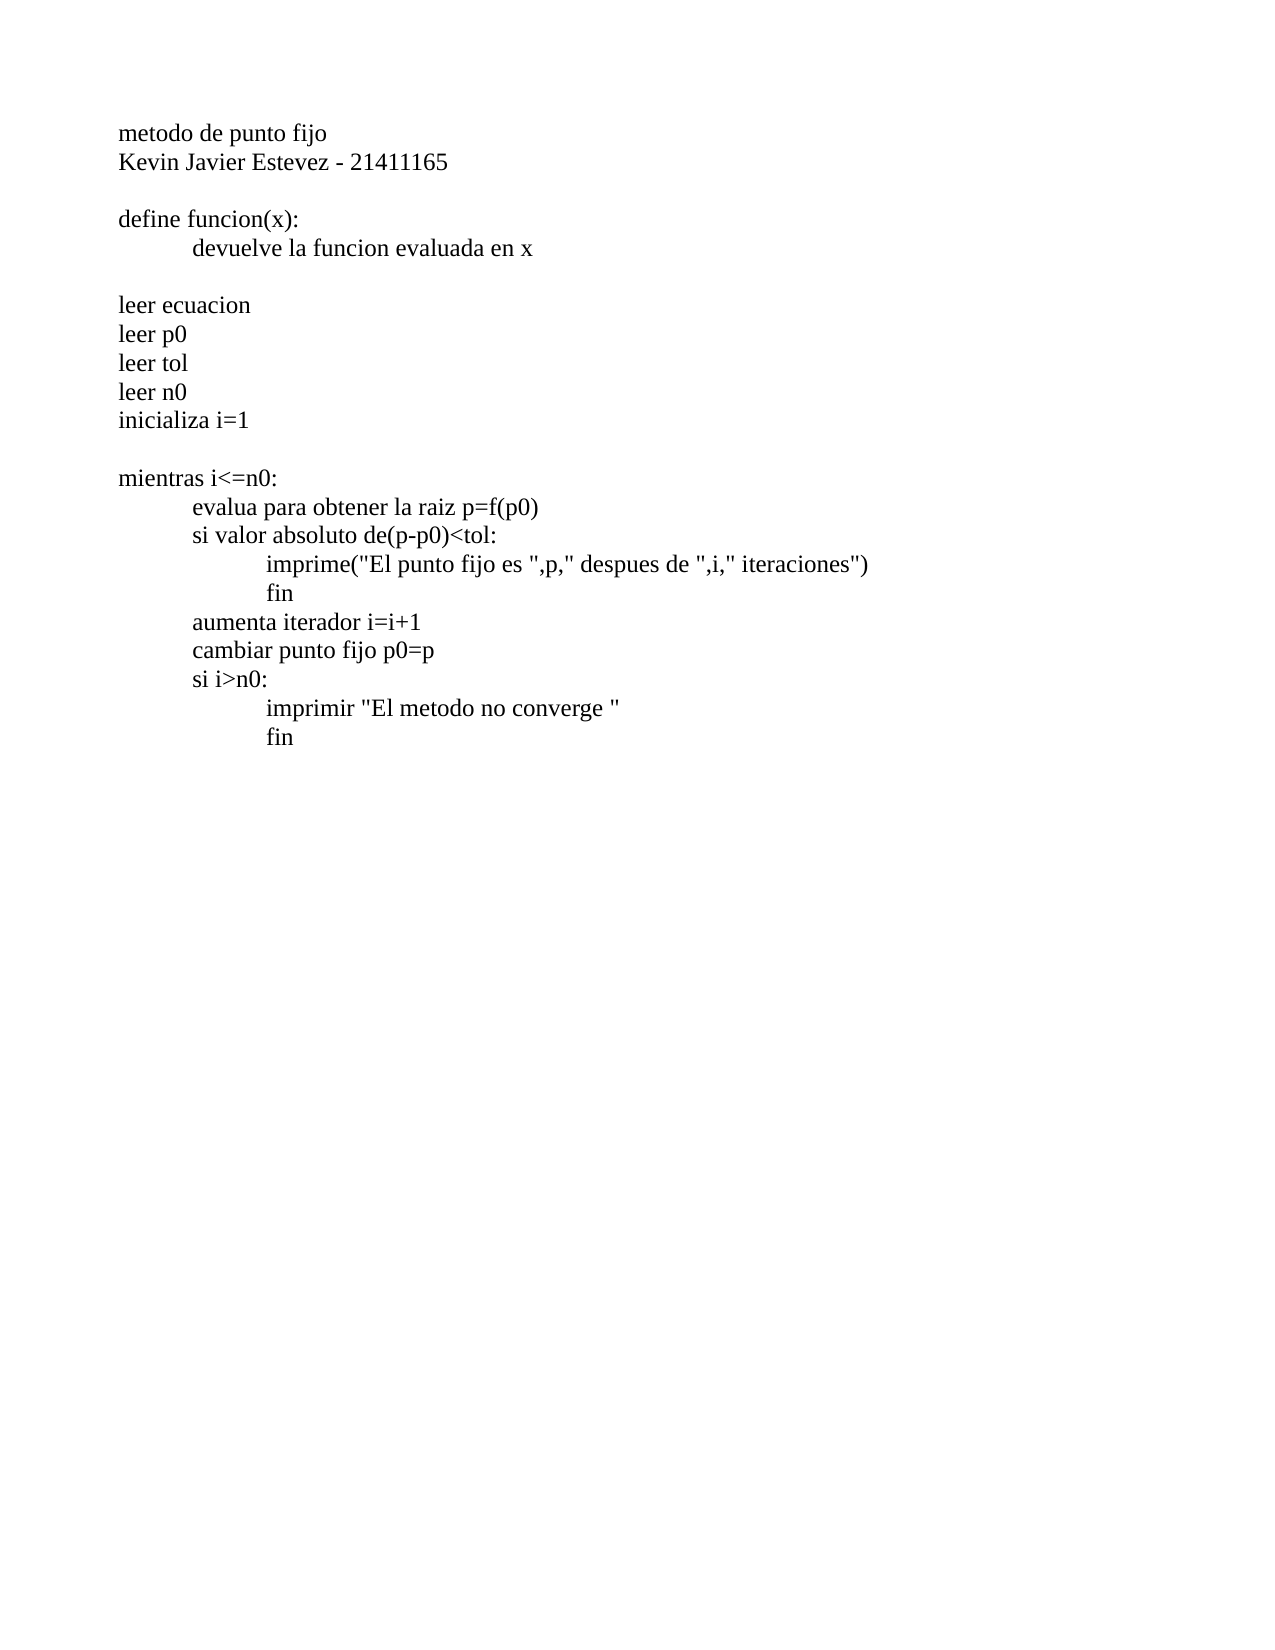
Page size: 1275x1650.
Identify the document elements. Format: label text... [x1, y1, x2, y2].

text evalua para obtener la raiz p=f(p0) [118, 492, 1157, 521]
text inicializa i=1 [118, 406, 1157, 434]
text leer n0 [118, 377, 1157, 406]
text cambiar punto fijo p0=p [118, 636, 1157, 664]
text define funcion(x): [118, 204, 1157, 233]
text devuelve la funcion evaluada en x [118, 233, 1157, 262]
text aumenta iterador i=i+1 [118, 607, 1157, 636]
text si valor absoluto de(p-p0)<tol: [118, 521, 1157, 549]
text metodo de punto fijo [118, 118, 1157, 147]
text fin [118, 578, 1157, 607]
text imprimir "El metodo no converge " [118, 693, 1157, 722]
text leer p0 [118, 319, 1157, 348]
text Kevin Javier Estevez - 21411165 [118, 147, 1157, 176]
text imprime("El punto fijo es ",p," despues de ",i," iteraciones") [118, 549, 1157, 578]
text leer tol [118, 348, 1157, 377]
text mientras i<=n0: [118, 463, 1157, 492]
text leer ecuacion [118, 291, 1157, 319]
text fin [118, 722, 1157, 751]
text si i>n0: [118, 664, 1157, 693]
